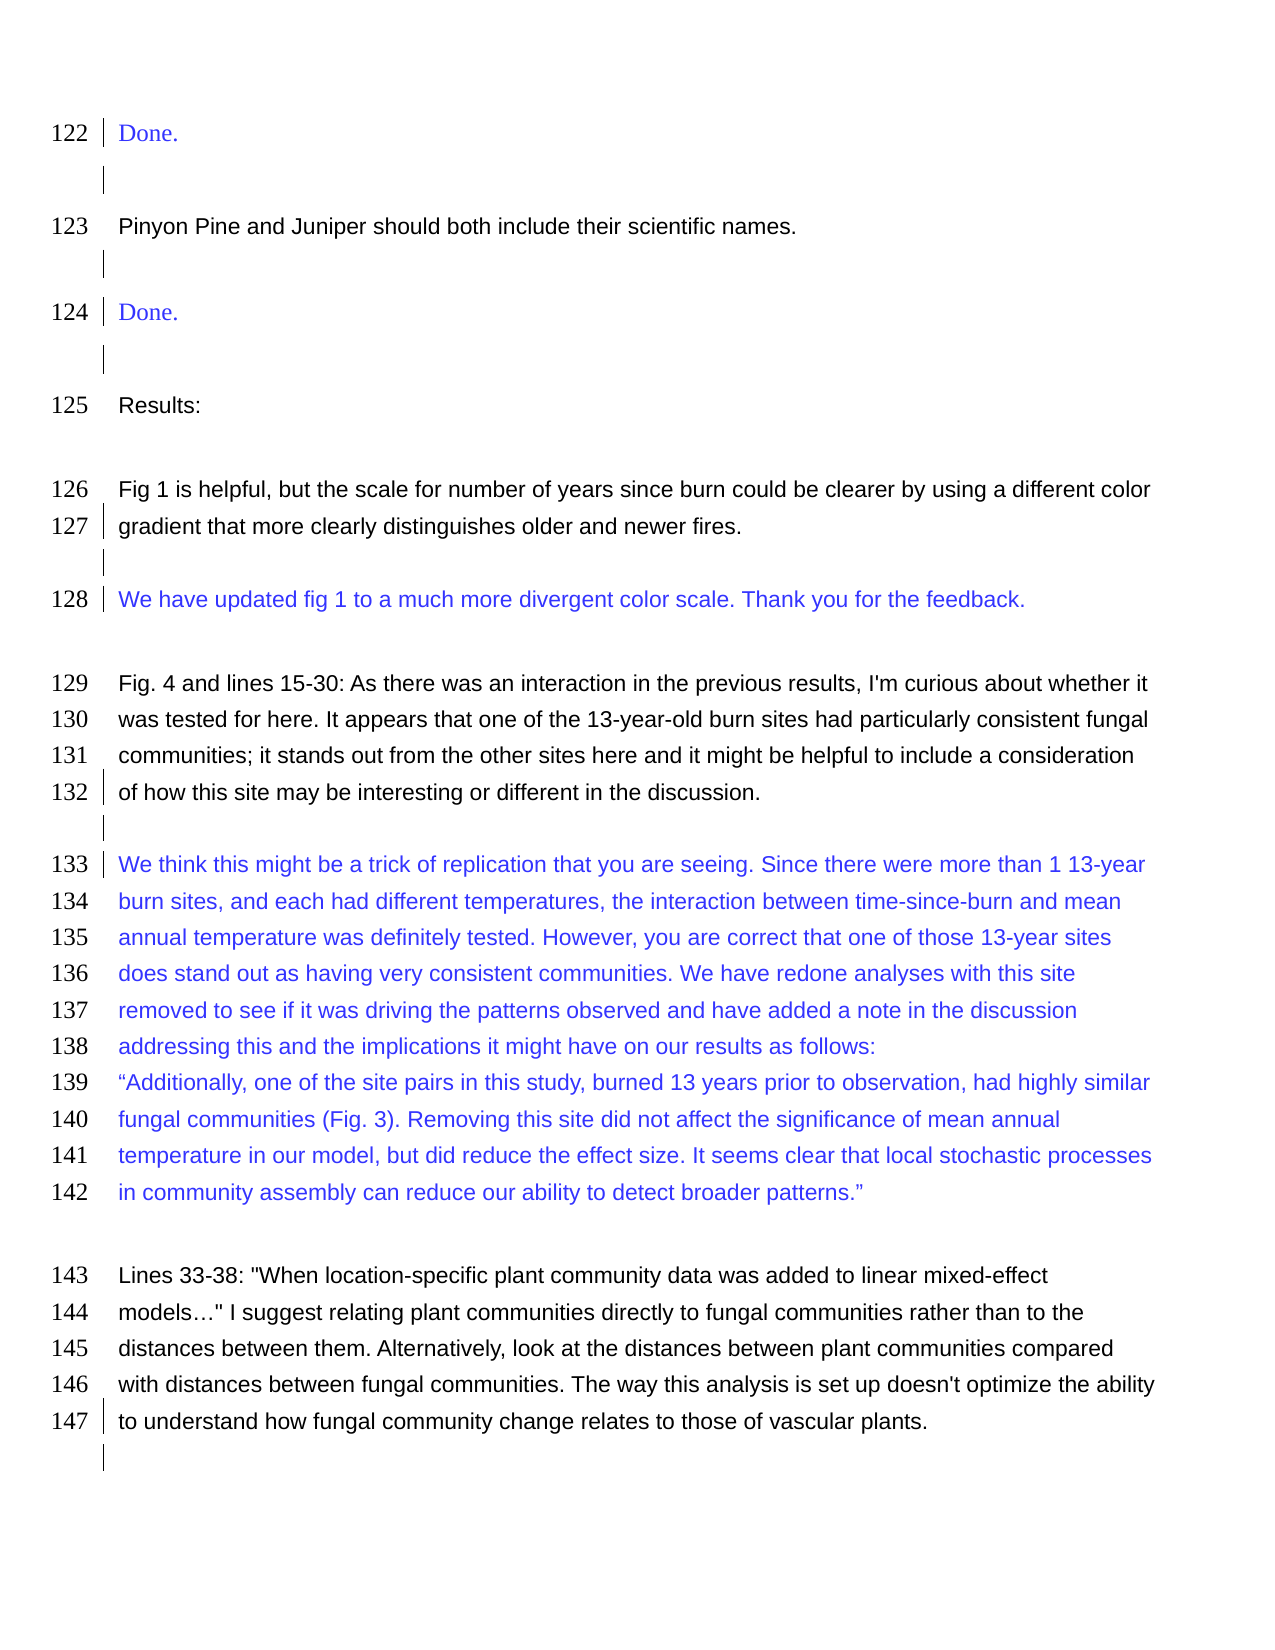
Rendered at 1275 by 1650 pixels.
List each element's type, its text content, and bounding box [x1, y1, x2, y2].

text Results: [118, 392, 1157, 419]
text Pinyon Pine and Juniper should both include their scientific names. [118, 213, 1157, 240]
text Done. [118, 297, 1157, 326]
text Lines 33-38: "When location-specific plant community data was added to linear mixed-effect models…" I suggest relating plant communities directly to fungal communities rather than to the distances between them. Alternatively, look at the distances between plant communities compared with distances between fungal communities. The way this analysis is set up doesn't optimize the ability to understand how fungal community change relates to those of vascular plants. [118, 1262, 1157, 1434]
text We have updated fig 1 to a much more divergent color scale. Thank you for the feedback. [118, 586, 1157, 612]
text We think this might be a trick of replication that you are seeing. Since there were more than 1 13-year burn sites, and each had different temperatures, the interaction between time-since-burn and mean annual temperature was definitely tested. However, you are correct that one of those 13-year sites does stand out as having very consistent communities. We have redone analyses with this site removed to see if it was driving the patterns observed and have added a note in the discussion addressing this and the implications it might have on our results as follows: [118, 851, 1157, 1059]
text “Additionally, one of the site pairs in this study, burned 13 years prior to observation, had highly similar fungal communities (Fig. 3). Removing this site did not affect the significance of mean annual temperature in our model, but did reduce the effect size. It seems clear that local stochastic processes in community assembly can reduce our ability to detect broader patterns.” [118, 1069, 1157, 1205]
text Fig 1 is helpful, but the scale for number of years since burn could be clearer by using a different color gradient that more clearly distinguishes older and newer fires. [118, 476, 1157, 539]
text Done. [118, 118, 1157, 147]
text Fig. 4 and lines 15-30: As there was an interaction in the previous results, I'm curious about whether it was tested for here. It appears that one of the 13-year-old burn sites had particularly consistent fungal communities; it stands out from the other sites here and it might be helpful to include a consideration of how this site may be interesting or different in the discussion. [118, 669, 1157, 805]
